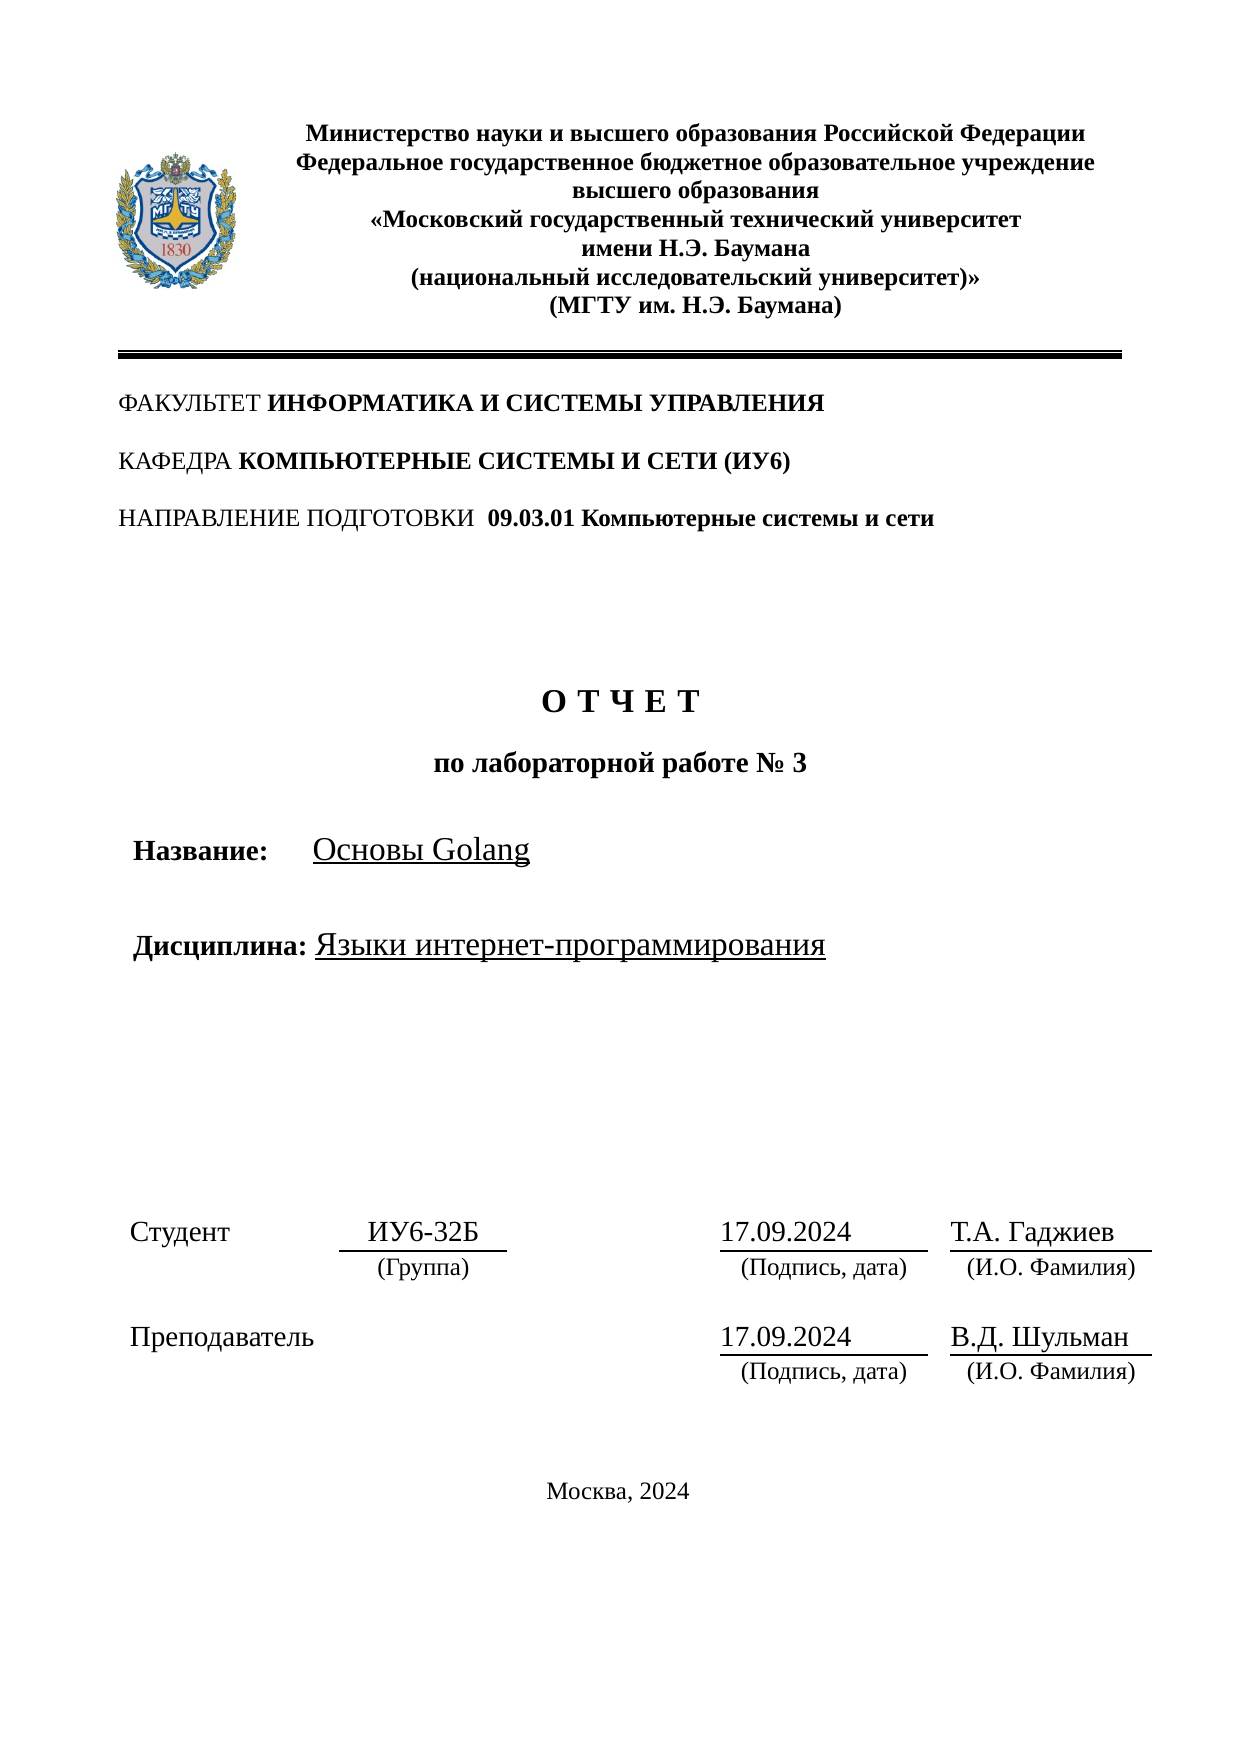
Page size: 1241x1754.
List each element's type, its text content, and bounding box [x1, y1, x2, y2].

table_cell (Подпись, дата) [709, 1252, 939, 1285]
table_cell (Группа) [328, 1252, 519, 1285]
table_header ИУ6-32Б [328, 1215, 519, 1252]
table_cell [519, 1319, 709, 1356]
table_cell (И.О. Фамилия) [939, 1252, 1163, 1285]
text Дисциплина: Языки интернет-программирования [133, 925, 1122, 963]
table_cell [519, 1356, 709, 1389]
text Название: Основы Golang [133, 829, 1122, 867]
text НАПРАВЛЕНИЕ ПОДГОТОВКИ 09.03.01 Компьютерные системы и сети [118, 503, 1122, 532]
table_header [519, 1215, 709, 1252]
table_cell (Подпись, дата) [709, 1356, 939, 1389]
table_cell [519, 1252, 709, 1285]
table_cell Преподаватель [118, 1319, 328, 1356]
text ФАКУЛЬТЕТ Информатика и системы управления [118, 388, 1122, 417]
table_cell В.Д. Шульман [939, 1319, 1163, 1356]
table_header Студент [118, 1215, 328, 1252]
table_cell [118, 1285, 328, 1319]
subtitle Отчет [118, 682, 1122, 720]
table_header 17.09.2024 [709, 1215, 939, 1252]
picture [115, 152, 237, 289]
text Москва, 2024 [118, 1476, 1122, 1504]
table_header Министерство науки и высшего образования Российской Федерации Федеральное государственное бюджетное образовательное учреждение высшего образования «Московский государственный технический университет имени Н.Э. Баумана (национальный исследовательский университет)» (МГТУ им. Н.Э. Баумана) [254, 118, 1137, 319]
table_cell [709, 1285, 939, 1319]
table_cell [939, 1285, 1163, 1319]
table_header [107, 118, 254, 319]
table_cell [328, 1319, 519, 1356]
text КАФЕДРА Компьютерные системы и сети (ИУ6) [118, 446, 1122, 474]
table_cell [118, 1252, 328, 1285]
table_cell 17.09.2024 [709, 1319, 939, 1356]
table_cell [519, 1285, 709, 1319]
subtitle по лабораторной работе № 3 [118, 745, 1122, 778]
table_cell [328, 1356, 519, 1389]
table_cell [328, 1285, 519, 1319]
table_header Т.А. Гаджиев [939, 1215, 1163, 1252]
table_cell (И.О. Фамилия) [939, 1356, 1163, 1389]
table_cell [118, 1356, 328, 1389]
